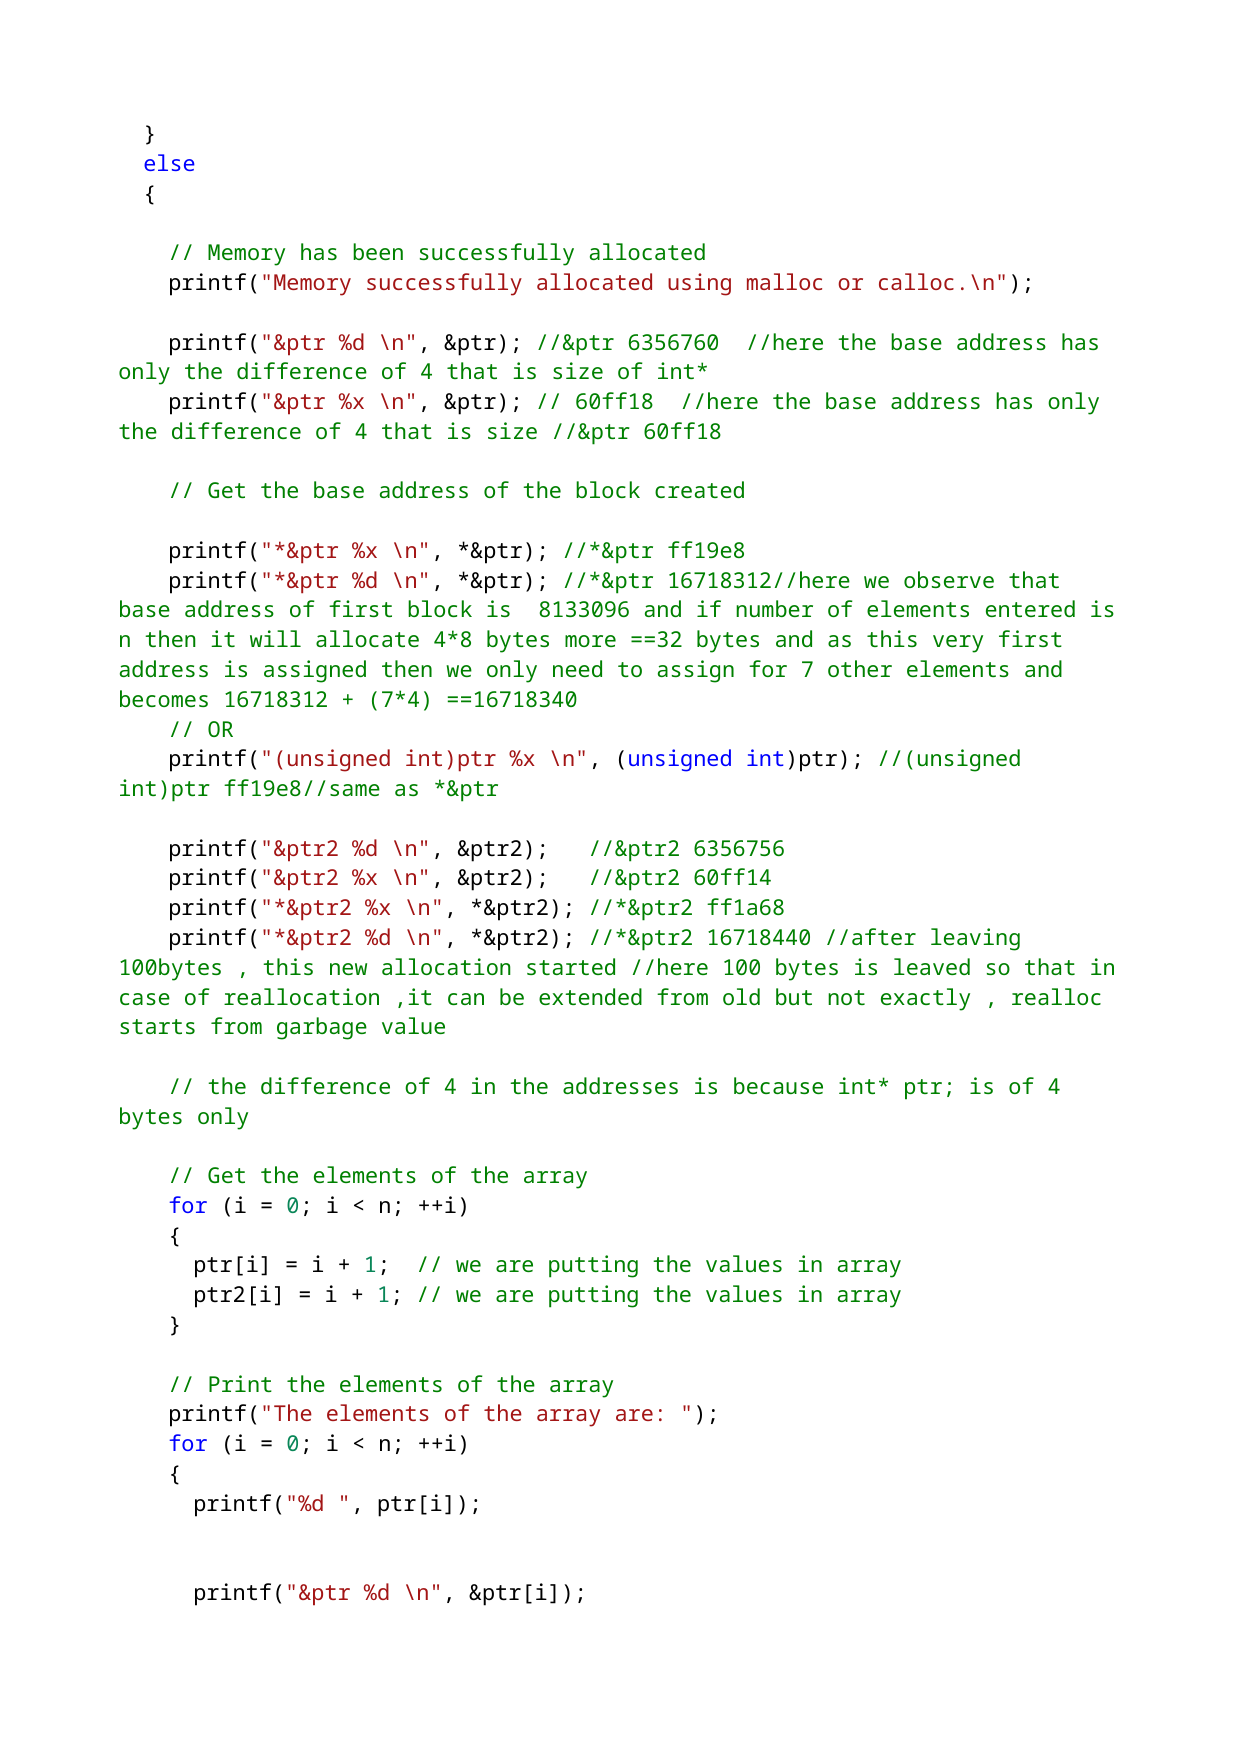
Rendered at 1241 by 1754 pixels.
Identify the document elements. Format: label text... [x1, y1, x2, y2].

text printf("(unsigned int)ptr %x \n", (unsigned int)ptr); //(unsigned int)ptr ff19e8//same as *&ptr [118, 743, 1122, 803]
text printf("Memory successfully allocated using malloc or calloc.\n"); [118, 267, 1122, 297]
text printf("&ptr2 %d \n", &ptr2); //&ptr2 6356756 [118, 833, 1122, 862]
text printf("*&ptr2 %d \n", *&ptr2); //*&ptr2 16718440 //after leaving 100bytes , this new allocation started //here 100 bytes is leaved so that in case of reallocation ,it can be extended from old but not exactly , realloc starts from garbage value [118, 922, 1122, 1041]
text // OR [118, 713, 1122, 743]
text // Print the elements of the array [118, 1368, 1122, 1398]
text { [118, 178, 1122, 207]
text printf("%d ", ptr[i]); [118, 1488, 1122, 1517]
text printf("&ptr2 %x \n", &ptr2); //&ptr2 60ff14 [118, 862, 1122, 892]
text printf("&ptr %x \n", &ptr); // 60ff18 //here the base address has only the difference of 4 that is size //&ptr 60ff18 [118, 386, 1122, 446]
text // Get the elements of the array [118, 1160, 1122, 1190]
text } [118, 1309, 1122, 1339]
text for (i = 0; i < n; ++i) [118, 1428, 1122, 1458]
text ptr[i] = i + 1; // we are putting the values in array [118, 1249, 1122, 1279]
text { [118, 1220, 1122, 1249]
text printf("&ptr %d \n", &ptr[i]); [118, 1577, 1122, 1607]
text // Get the base address of the block created [118, 475, 1122, 505]
text printf("*&ptr %x \n", *&ptr); //*&ptr ff19e8 [118, 535, 1122, 564]
text printf("The elements of the array are: "); [118, 1398, 1122, 1428]
text } [118, 118, 1122, 148]
text printf("*&ptr %d \n", *&ptr); //*&ptr 16718312//here we observe that base address of first block is 8133096 and if number of elements entered is n then it will allocate 4*8 bytes more ==32 bytes and as this very first address is assigned then we only need to assign for 7 other elements and becomes 16718312 + (7*4) ==16718340 [118, 564, 1122, 713]
text printf("&ptr %d \n", &ptr); //&ptr 6356760 //here the base address has only the difference of 4 that is size of int* [118, 326, 1122, 386]
text // the difference of 4 in the addresses is because int* ptr; is of 4 bytes only [118, 1071, 1122, 1130]
text ptr2[i] = i + 1; // we are putting the values in array [118, 1279, 1122, 1309]
text printf("*&ptr2 %x \n", *&ptr2); //*&ptr2 ff1a68 [118, 892, 1122, 922]
text else [118, 148, 1122, 178]
text for (i = 0; i < n; ++i) [118, 1190, 1122, 1220]
text // Memory has been successfully allocated [118, 237, 1122, 267]
text { [118, 1458, 1122, 1488]
